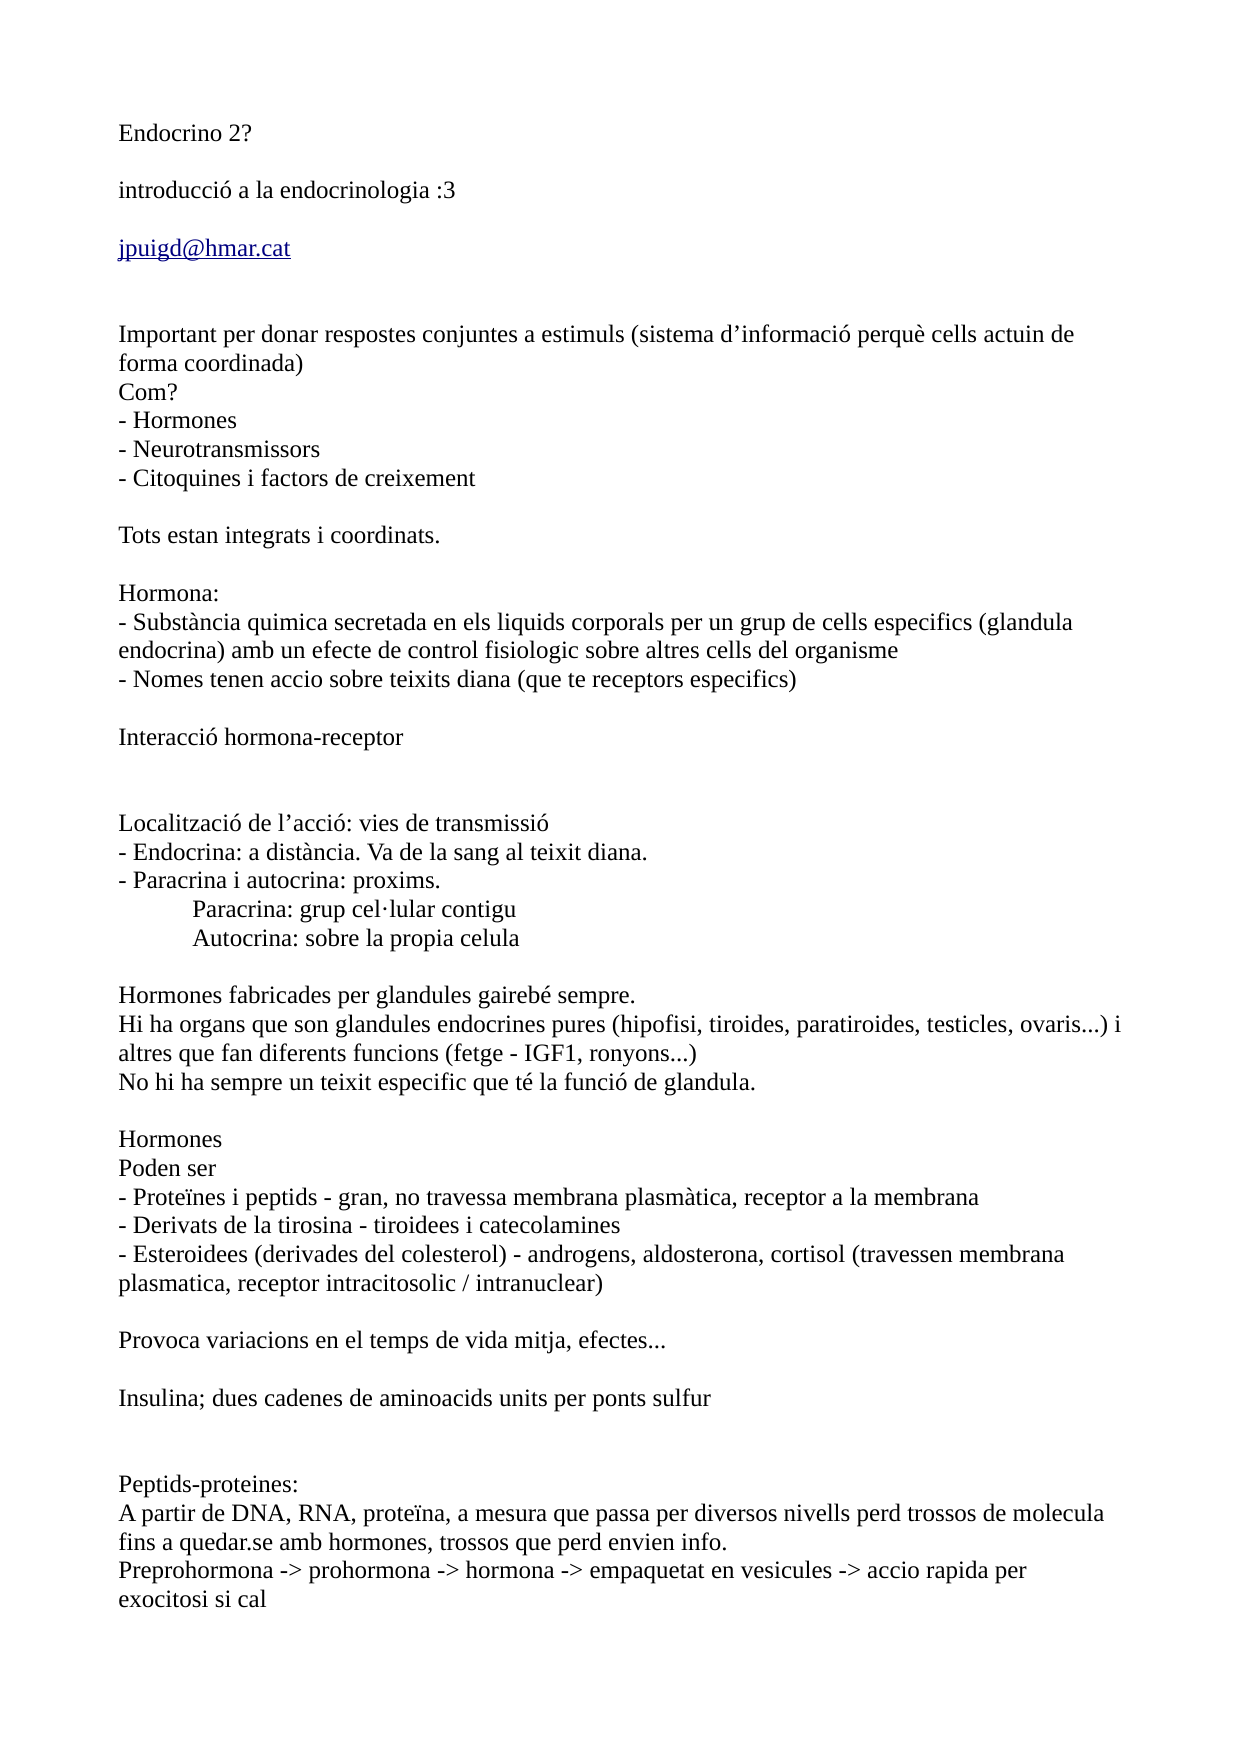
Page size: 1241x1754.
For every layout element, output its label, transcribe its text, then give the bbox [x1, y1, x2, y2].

text - Esteroidees (derivades del colesterol) - androgens, aldosterona, cortisol (travessen membrana plasmatica, receptor intracitosolic / intranuclear) [118, 1239, 1122, 1297]
text - Citoquines i factors de creixement [118, 463, 1122, 492]
text Provoca variacions en el temps de vida mitja, efectes... [118, 1326, 1122, 1354]
text Tots estan integrats i coordinats. [118, 521, 1122, 549]
text - Substància quimica secretada en els liquids corporals per un grup de cells especifics (glandula endocrina) amb un efecte de control fisiologic sobre altres cells del organisme [118, 607, 1122, 664]
text Insulina; dues cadenes de aminoacids units per ponts sulfur [118, 1383, 1122, 1412]
text - Endocrina: a distància. Va de la sang al teixit diana. [118, 837, 1122, 866]
text Com? [118, 377, 1122, 406]
text No hi ha sempre un teixit especific que té la funció de glandula. [118, 1067, 1122, 1096]
text - Hormones [118, 406, 1122, 434]
text Interacció hormona-receptor [118, 722, 1122, 751]
text - Neurotransmissors [118, 434, 1122, 463]
text A partir de DNA, RNA, proteïna, a mesura que passa per diversos nivells perd trossos de molecula fins a quedar.se amb hormones, trossos que perd envien info. [118, 1498, 1122, 1556]
text Paracrina: grup cel·lular contigu [118, 894, 1122, 923]
text Hi ha organs que son glandules endocrines pures (hipofisi, tiroides, paratiroides, testicles, ovaris...) i altres que fan diferents funcions (fetge - IGF1, ronyons...) [118, 1009, 1122, 1067]
text - Proteïnes i peptids - gran, no travessa membrana plasmàtica, receptor a la membrana [118, 1182, 1122, 1211]
text Important per donar respostes conjuntes a estimuls (sistema d’informació perquè cells actuin de forma coordinada) [118, 319, 1122, 377]
text Hormones [118, 1124, 1122, 1153]
text Preprohormona -> prohormona -> hormona -> empaquetat en vesicules -> accio rapida per exocitosi si cal [118, 1556, 1122, 1613]
text Hormona: [118, 578, 1122, 607]
text - Derivats de la tirosina - tiroidees i catecolamines [118, 1211, 1122, 1239]
text Hormones fabricades per glandules gairebé sempre. [118, 981, 1122, 1009]
text Autocrina: sobre la propia celula [118, 923, 1122, 952]
text Peptids-proteines: [118, 1469, 1122, 1498]
text - Nomes tenen accio sobre teixits diana (que te receptors especifics) [118, 664, 1122, 693]
text introducció a la endocrinologia :3 [118, 176, 1122, 204]
text jpuigd@hmar.cat [118, 233, 1122, 262]
text Poden ser [118, 1153, 1122, 1182]
text Endocrino 2? [118, 118, 1122, 147]
text Localització de l’acció: vies de transmissió [118, 808, 1122, 837]
text - Paracrina i autocrina: proxims. [118, 866, 1122, 894]
